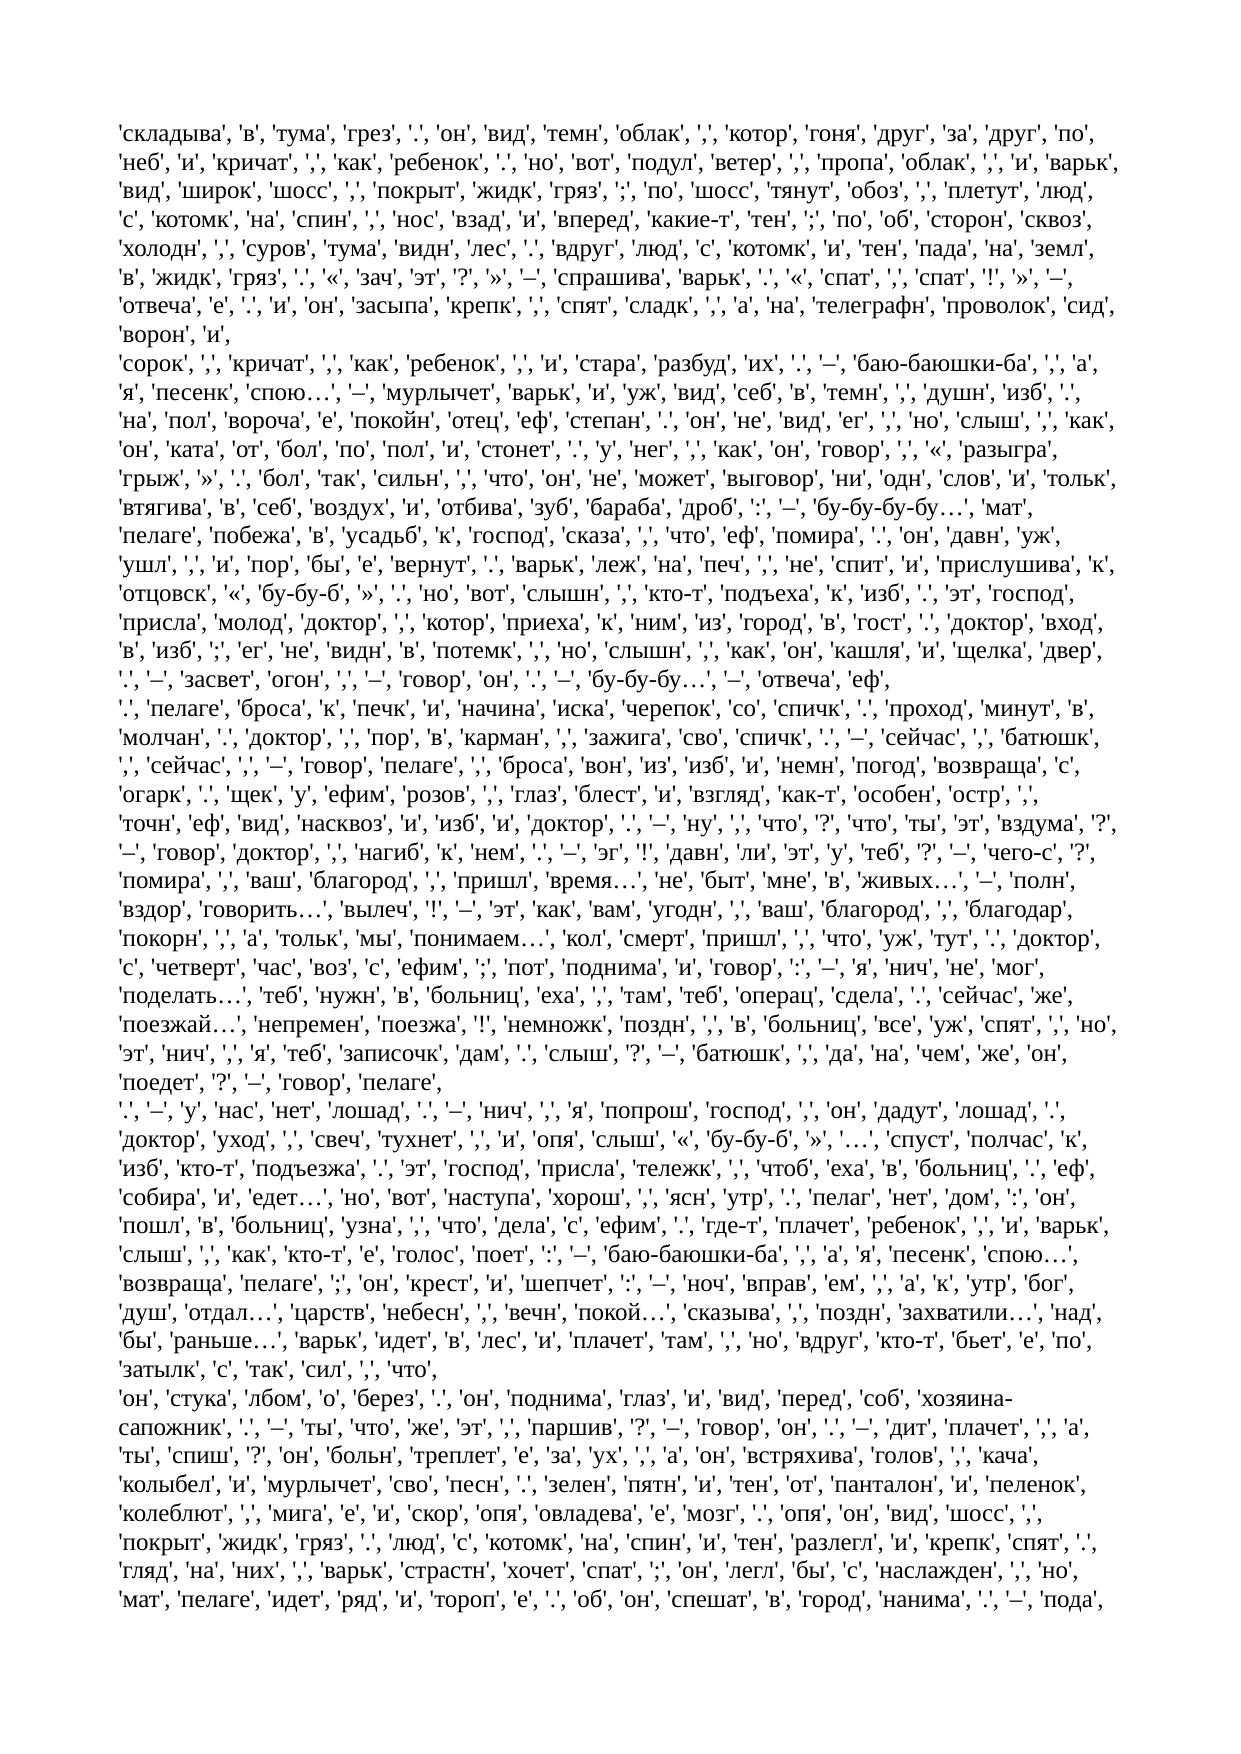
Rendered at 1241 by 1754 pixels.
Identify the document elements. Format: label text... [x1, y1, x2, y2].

text '.', 'пелаге', 'броса', 'к', 'печк', 'и', 'начина', 'иска', 'черепок', 'со', 'спичк', '.', 'проход', 'минут', 'в', 'молчан', '.', 'доктор', ',', 'пор', 'в', 'карман', ',', 'зажига', 'сво', 'спичк', '.', '–', 'сейчас', ',', 'батюшк', ',', 'сейчас', ',', '–', 'говор', 'пелаге', ',', 'броса', 'вон', 'из', 'изб', 'и', 'немн', 'погод', 'возвраща', 'с', 'огарк', '.', 'щек', 'у', 'ефим', 'розов', ',', 'глаз', 'блест', 'и', 'взгляд', 'как-т', 'особен', 'остр', ',', [118, 693, 1122, 808]
text 'складыва', 'в', 'тума', 'грез', '.', 'он', 'вид', 'темн', 'облак', ',', 'котор', 'гоня', 'друг', 'за', 'друг', 'по', 'неб', 'и', 'кричат', ',', 'как', 'ребенок', '.', 'но', 'вот', 'подул', 'ветер', ',', 'пропа', 'облак', ',', 'и', 'варьк', 'вид', 'широк', 'шосс', ',', 'покрыт', 'жидк', 'гряз', ';', 'по', 'шосс', 'тянут', 'обоз', ',', 'плетут', 'люд', 'с', 'котомк', 'на', 'спин', ',', 'нос', 'взад', 'и', 'вперед', 'какие-т', 'тен', ';', 'по', 'об', 'сторон', 'сквоз', 'холодн', ',', 'суров', 'тума', 'видн', 'лес', '.', 'вдруг', 'люд', 'с', 'котомк', 'и', 'тен', 'пада', 'на', 'земл', 'в', 'жидк', 'гряз', '.', '«', 'зач', 'эт', '?', '»', '–', 'спрашива', 'варьк', '.', '«', 'спат', ',', 'спат', '!', '»', '–', 'отвеча', 'е', '.', 'и', 'он', 'засыпа', 'крепк', ',', 'спят', 'сладк', ',', 'а', 'на', 'телеграфн', 'проволок', 'сид', 'ворон', 'и', [118, 118, 1122, 348]
text '.', '–', 'у', 'нас', 'нет', 'лошад', '.', '–', 'нич', ',', 'я', 'попрош', 'господ', ',', 'он', 'дадут', 'лошад', '.', 'доктор', 'уход', ',', 'свеч', 'тухнет', ',', 'и', 'опя', 'слыш', '«', 'бу-бу-б', '»', '…', 'спуст', 'полчас', 'к', 'изб', 'кто-т', 'подъезжа', '.', 'эт', 'господ', 'присла', 'тележк', ',', 'чтоб', 'еха', 'в', 'больниц', '.', 'еф', 'собира', 'и', 'едет…', 'но', 'вот', 'наступа', 'хорош', ',', 'ясн', 'утр', '.', 'пелаг', 'нет', 'дом', ':', 'он', 'пошл', 'в', 'больниц', 'узна', ',', 'что', 'дела', 'с', 'ефим', '.', 'где-т', 'плачет', 'ребенок', ',', 'и', 'варьк', 'слыш', ',', 'как', 'кто-т', 'е', 'голос', 'поет', ':', '–', 'баю-баюшки-ба', ',', 'а', 'я', 'песенк', 'спою…', 'возвраща', 'пелаге', ';', 'он', 'крест', 'и', 'шепчет', ':', '–', 'ноч', 'вправ', 'ем', ',', 'а', 'к', 'утр', 'бог', 'душ', 'отдал…', 'царств', 'небесн', ',', 'вечн', 'покой…', 'сказыва', ',', 'поздн', 'захватили…', 'над', 'бы', 'раньше…', 'варьк', 'идет', 'в', 'лес', 'и', 'плачет', 'там', ',', 'но', 'вдруг', 'кто-т', 'бьет', 'е', 'по', 'затылк', 'с', 'так', 'сил', ',', 'что', [118, 1096, 1122, 1383]
text 'он', 'стука', 'лбом', 'о', 'берез', '.', 'он', 'поднима', 'глаз', 'и', 'вид', 'перед', 'соб', 'хозяина-сапожник', '.', '–', 'ты', 'что', 'же', 'эт', ',', 'паршив', '?', '–', 'говор', 'он', '.', '–', 'дит', 'плачет', ',', 'а', 'ты', 'спиш', '?', 'он', 'больн', 'треплет', 'е', 'за', 'ух', ',', 'а', 'он', 'встряхива', 'голов', ',', 'кача', 'колыбел', 'и', 'мурлычет', 'сво', 'песн', '.', 'зелен', 'пятн', 'и', 'тен', 'от', 'панталон', 'и', 'пеленок', 'колеблют', ',', 'мига', 'е', 'и', 'скор', 'опя', 'овладева', 'е', 'мозг', '.', 'опя', 'он', 'вид', 'шосс', ',', 'покрыт', 'жидк', 'гряз', '.', 'люд', 'с', 'котомк', 'на', 'спин', 'и', 'тен', 'разлегл', 'и', 'крепк', 'спят', '.', 'гляд', 'на', 'них', ',', 'варьк', 'страстн', 'хочет', 'спат', ';', 'он', 'легл', 'бы', 'с', 'наслажден', ',', 'но', 'мат', 'пелаге', 'идет', 'ряд', 'и', 'тороп', 'е', '.', 'об', 'он', 'спешат', 'в', 'город', 'нанима', '.', '–', 'пода', [118, 1383, 1122, 1613]
text 'точн', 'еф', 'вид', 'насквоз', 'и', 'изб', 'и', 'доктор', '.', '–', 'ну', ',', 'что', '?', 'что', 'ты', 'эт', 'вздума', '?', '–', 'говор', 'доктор', ',', 'нагиб', 'к', 'нем', '.', '–', 'эг', '!', 'давн', 'ли', 'эт', 'у', 'теб', '?', '–', 'чего-с', '?', 'помира', ',', 'ваш', 'благород', ',', 'пришл', 'время…', 'не', 'быт', 'мне', 'в', 'живых…', '–', 'полн', 'вздор', 'говорить…', 'вылеч', '!', '–', 'эт', 'как', 'вам', 'угодн', ',', 'ваш', 'благород', ',', 'благодар', 'покорн', ',', 'а', 'тольк', 'мы', 'понимаем…', 'кол', 'смерт', 'пришл', ',', 'что', 'уж', 'тут', '.', 'доктор', 'с', 'четверт', 'час', 'воз', 'с', 'ефим', ';', 'пот', 'поднима', 'и', 'говор', ':', '–', 'я', 'нич', 'не', 'мог', 'поделать…', 'теб', 'нужн', 'в', 'больниц', 'еха', ',', 'там', 'теб', 'операц', 'сдела', '.', 'сейчас', 'же', 'поезжай…', 'непремен', 'поезжа', '!', 'немножк', 'поздн', ',', 'в', 'больниц', 'все', 'уж', 'спят', ',', 'но', 'эт', 'нич', ',', 'я', 'теб', 'записочк', 'дам', '.', 'слыш', '?', '–', 'батюшк', ',', 'да', 'на', 'чем', 'же', 'он', 'поедет', '?', '–', 'говор', 'пелаге', [118, 808, 1122, 1096]
text 'сорок', ',', 'кричат', ',', 'как', 'ребенок', ',', 'и', 'стара', 'разбуд', 'их', '.', '–', 'баю-баюшки-ба', ',', 'а', 'я', 'песенк', 'спою…', '–', 'мурлычет', 'варьк', 'и', 'уж', 'вид', 'себ', 'в', 'темн', ',', 'душн', 'изб', '.', 'на', 'пол', 'вороча', 'е', 'покойн', 'отец', 'еф', 'степан', '.', 'он', 'не', 'вид', 'ег', ',', 'но', 'слыш', ',', 'как', 'он', 'ката', 'от', 'бол', 'по', 'пол', 'и', 'стонет', '.', 'у', 'нег', ',', 'как', 'он', 'говор', ',', '«', 'разыгра', 'грыж', '»', '.', 'бол', 'так', 'сильн', ',', 'что', 'он', 'не', 'может', 'выговор', 'ни', 'одн', 'слов', 'и', 'тольк', 'втягива', 'в', 'себ', 'воздух', 'и', 'отбива', 'зуб', 'бараба', 'дроб', ':', '–', 'бу-бу-бу-бу…', 'мат', 'пелаге', 'побежа', 'в', 'усадьб', 'к', 'господ', 'сказа', ',', 'что', 'еф', 'помира', '.', 'он', 'давн', 'уж', 'ушл', ',', 'и', 'пор', 'бы', 'е', 'вернут', '.', 'варьк', 'леж', 'на', 'печ', ',', 'не', 'спит', 'и', 'прислушива', 'к', 'отцовск', '«', 'бу-бу-б', '»', '.', 'но', 'вот', 'слышн', ',', 'кто-т', 'подъеха', 'к', 'изб', '.', 'эт', 'господ', 'присла', 'молод', 'доктор', ',', 'котор', 'приеха', 'к', 'ним', 'из', 'город', 'в', 'гост', '.', 'доктор', 'вход', 'в', 'изб', ';', 'ег', 'не', 'видн', 'в', 'потемк', ',', 'но', 'слышн', ',', 'как', 'он', 'кашля', 'и', 'щелка', 'двер', '.', '–', 'засвет', 'огон', ',', '–', 'говор', 'он', '.', '–', 'бу-бу-бу…', '–', 'отвеча', 'еф', [118, 348, 1122, 693]
